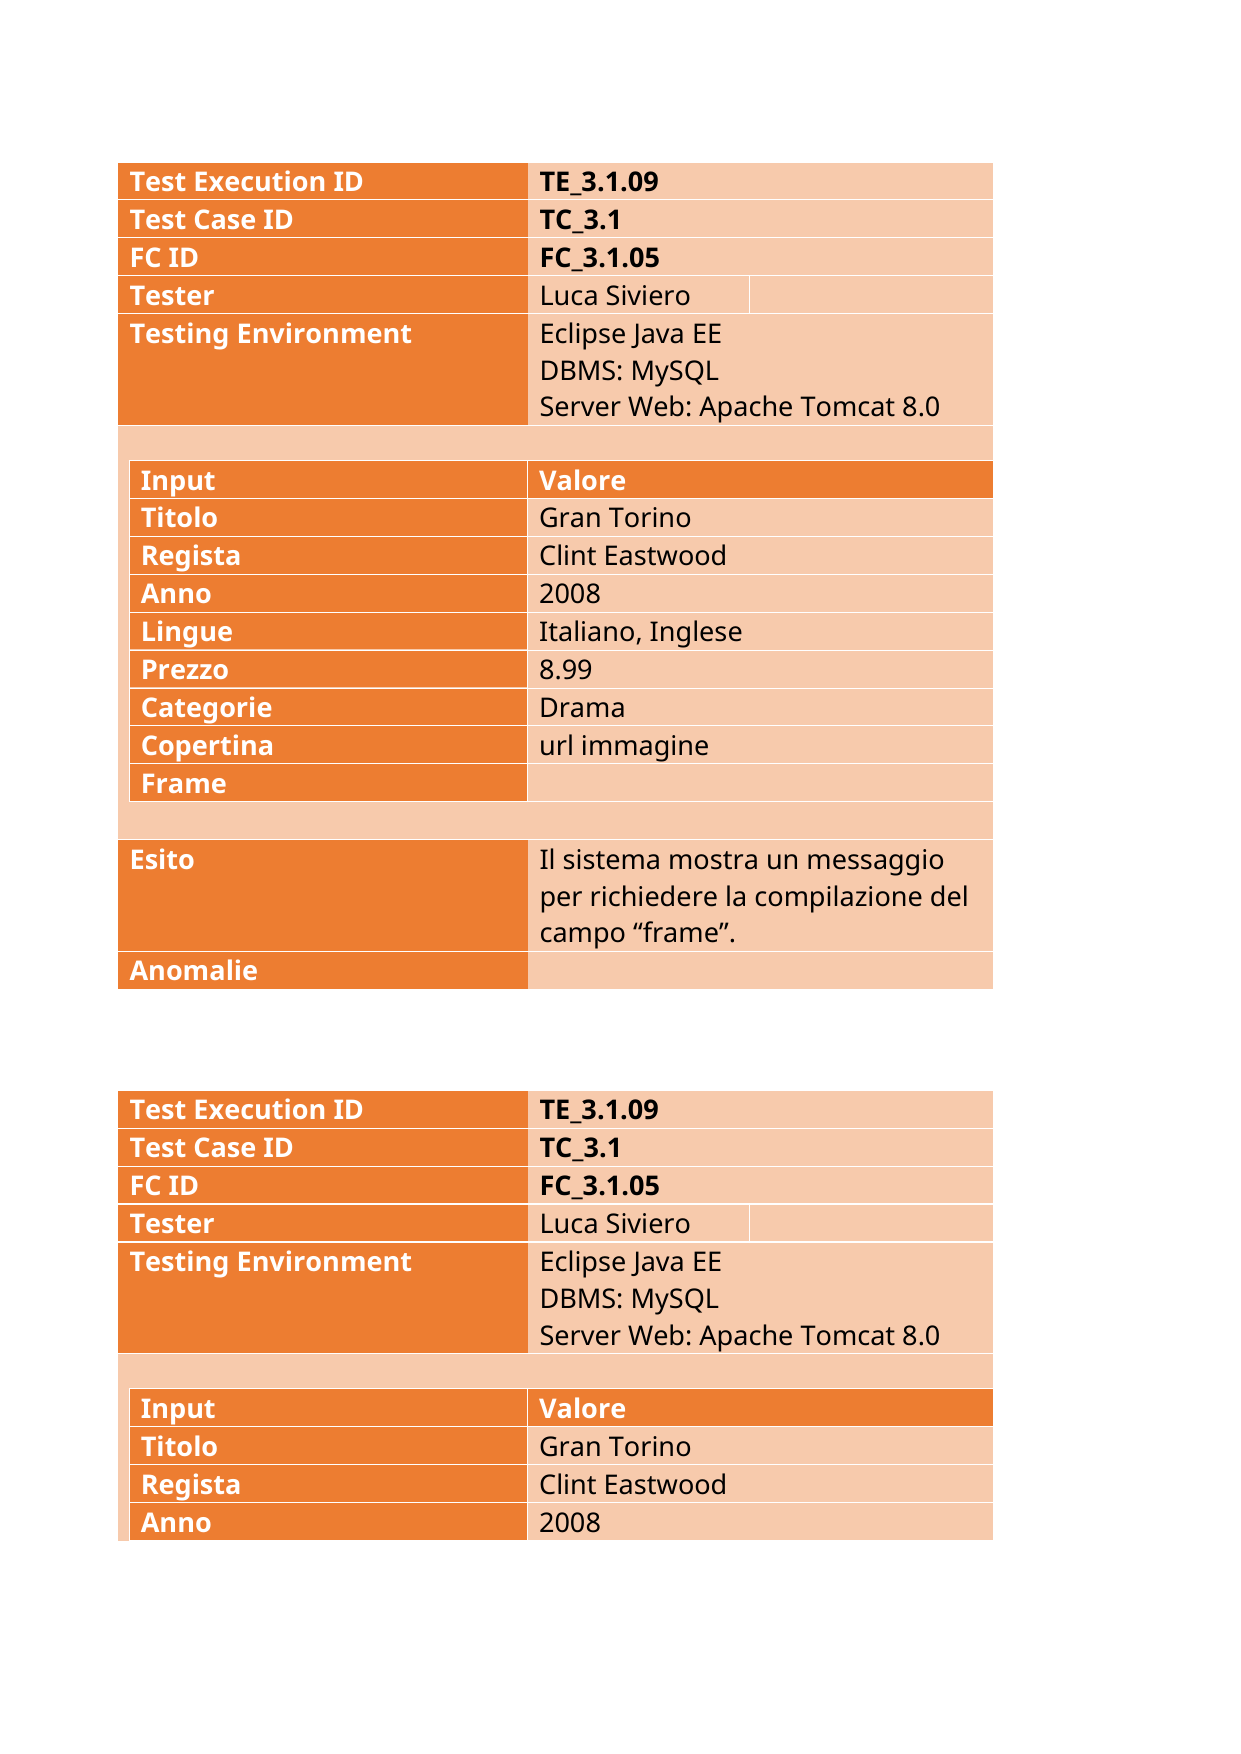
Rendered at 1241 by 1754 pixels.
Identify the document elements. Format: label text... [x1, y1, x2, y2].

table_header TE_3.1.09 [528, 1091, 993, 1128]
table_cell Clint Eastwood [528, 1465, 993, 1502]
table_cell Regista [130, 537, 527, 574]
table_cell [118, 1354, 993, 1541]
table_cell Testing Environment [118, 1243, 528, 1353]
table_cell Regista [130, 1465, 527, 1502]
table_cell Gran Torino [528, 499, 993, 536]
table_cell [528, 764, 993, 801]
table_header Input [130, 1389, 527, 1426]
table_cell 2008 [528, 1503, 993, 1540]
table_cell FC ID [118, 238, 528, 275]
table_cell Frame [130, 764, 527, 801]
table_cell Italiano, Inglese [528, 613, 993, 649]
table_cell Tester [118, 1205, 528, 1241]
table_cell 8.99 [528, 651, 993, 687]
table_cell FC_3.1.05 [528, 1167, 993, 1203]
table_cell Anomalie [118, 952, 528, 989]
table_cell Il sistema mostra un messaggio per richiedere la compilazione del campo “frame”. [528, 840, 993, 951]
table_cell Eclipse Java EE DBMS: MySQL Server Web: Apache Tomcat 8.0 [528, 314, 993, 425]
table_cell Luca Siviero [528, 1205, 749, 1241]
table_header Valore [528, 461, 993, 498]
table_cell FC_3.1.05 [528, 238, 993, 275]
table_cell [118, 426, 993, 839]
table_cell Categorie [130, 689, 527, 725]
table_header TE_3.1.09 [528, 163, 993, 199]
table_cell Prezzo [130, 651, 527, 687]
table_cell url immagine [528, 726, 993, 763]
table_cell [750, 1205, 993, 1241]
table_cell Anno [130, 1503, 527, 1540]
table_cell Testing Environment [118, 314, 528, 425]
table_cell Drama [528, 689, 993, 725]
table_cell Test Case ID [118, 1129, 528, 1166]
table_cell Luca Siviero [528, 276, 749, 313]
table_header Test Execution ID [118, 163, 528, 199]
table_cell FC ID [118, 1167, 528, 1203]
table_cell Anno [130, 575, 527, 612]
table_cell Titolo [130, 1427, 527, 1464]
table_header Test Execution ID [118, 1091, 528, 1128]
table_cell Eclipse Java EE DBMS: MySQL Server Web: Apache Tomcat 8.0 [528, 1243, 993, 1353]
table_cell Clint Eastwood [528, 537, 993, 574]
table_cell Test Case ID [118, 200, 528, 237]
table_cell Gran Torino [528, 1427, 993, 1464]
table_cell TC_3.1 [528, 1129, 993, 1166]
table_cell Titolo [130, 499, 527, 536]
table_header Input [130, 461, 527, 498]
table_cell [750, 276, 993, 313]
table_cell TC_3.1 [528, 200, 993, 237]
table_cell Esito [118, 840, 528, 951]
table_cell Lingue [130, 613, 527, 649]
table_cell Copertina [130, 726, 527, 763]
table_cell 2008 [528, 575, 993, 612]
table_cell Tester [118, 276, 528, 313]
table_cell [528, 952, 993, 989]
table_header Valore [528, 1389, 993, 1426]
